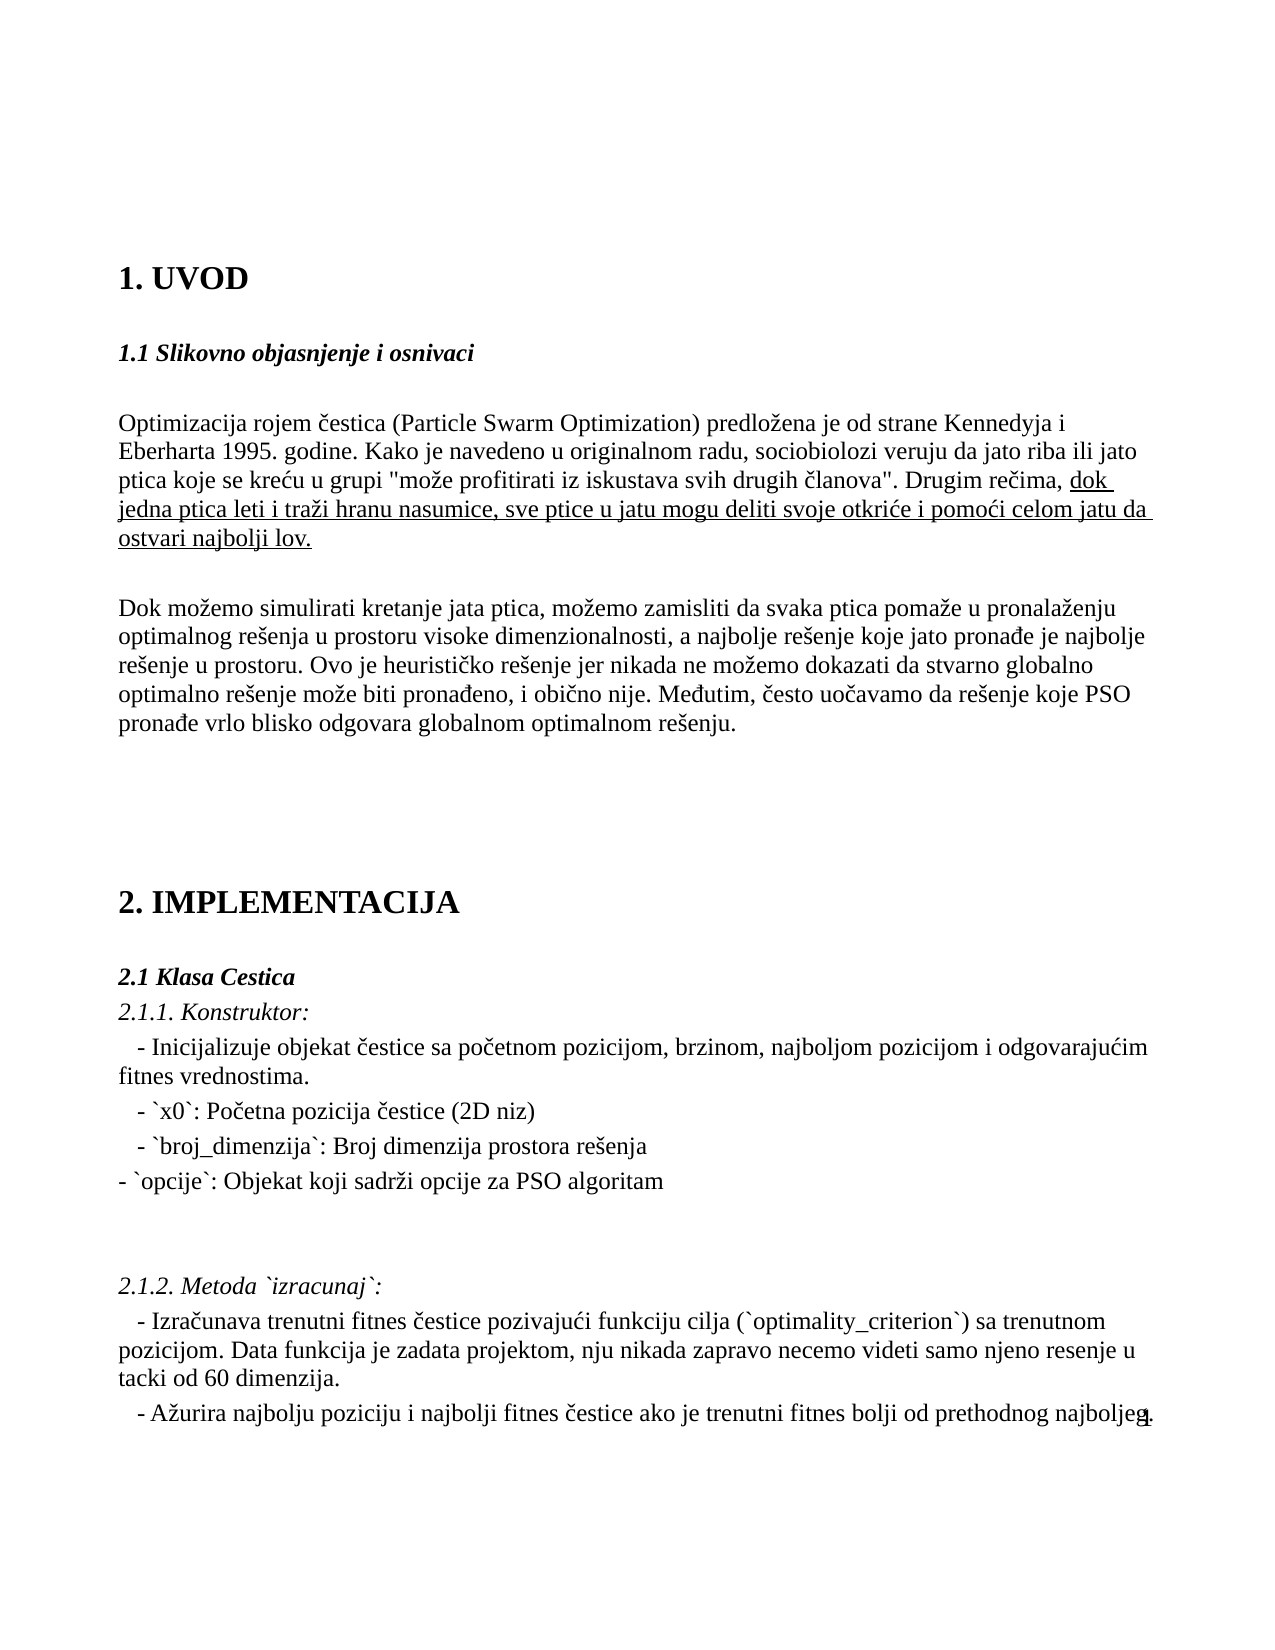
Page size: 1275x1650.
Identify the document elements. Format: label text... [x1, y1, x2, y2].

text 1.1 Slikovno objasnjenje i osnivaci [118, 338, 1157, 366]
text Optimizacija rojem čestica (Particle Swarm Optimization) predložena je od strane Kennedyja i Eberharta 1995. godine. Kako je navedeno u originalnom radu, sociobiolozi veruju da jato riba ili jato ptica koje se kreću u grupi "može profitirati iz iskustava svih drugih članova". Drugim rečima, dok jedna ptica leti i traži hranu nasumice, sve ptice u jatu mogu deliti svoje otkriće i pomoći celom jatu da ostvari najbolji lov. [118, 408, 1157, 551]
text - `opcije`: Objekat koji sadrži opcije za PSO algoritam [118, 1166, 1157, 1195]
text Dok možemo simulirati kretanje jata ptica, možemo zamisliti da svaka ptica pomaže u pronalaženju optimalnog rešenja u prostoru visoke dimenzionalnosti, a najbolje rešenje koje jato pronađe je najbolje rešenje u prostoru. Ovo je heurističko rešenje jer nikada ne možemo dokazati da stvarno globalno optimalno rešenje može biti pronađeno, i obično nije. Međutim, često uočavamo da rešenje koje PSO pronađe vrlo blisko odgovara globalnom optimalnom rešenju. [118, 593, 1157, 736]
text - Ažurira najbolju poziciju i najbolji fitnes čestice ako je trenutni fitnes bolji od prethodnog najboljeg. [118, 1398, 1157, 1427]
text - `x0`: Početna pozicija čestice (2D niz) [118, 1096, 1157, 1125]
text 2. IMPLEMENTACIJA [118, 883, 1157, 921]
text 1. UVOD [118, 258, 1157, 296]
text - Inicijalizuje objekat čestice sa početnom pozicijom, brzinom, najboljom pozicijom i odgovarajućim fitnes vrednostima. [118, 1032, 1157, 1090]
text 2.1 Klasa Cestica [118, 962, 1157, 991]
text - `broj_dimenzija`: Broj dimenzija prostora rešenja [118, 1131, 1157, 1160]
text 2.1.1. Konstruktor: [118, 997, 1157, 1026]
text - Izračunava trenutni fitnes čestice pozivajući funkciju cilja (`optimality_criterion`) sa trenutnom pozicijom. Data funkcija je zadata projektom, nju nikada zapravo necemo videti samo njeno resenje u tacki od 60 dimenzija. [118, 1306, 1157, 1392]
text 2.1.2. Metoda `izracunaj`: [118, 1271, 1157, 1300]
